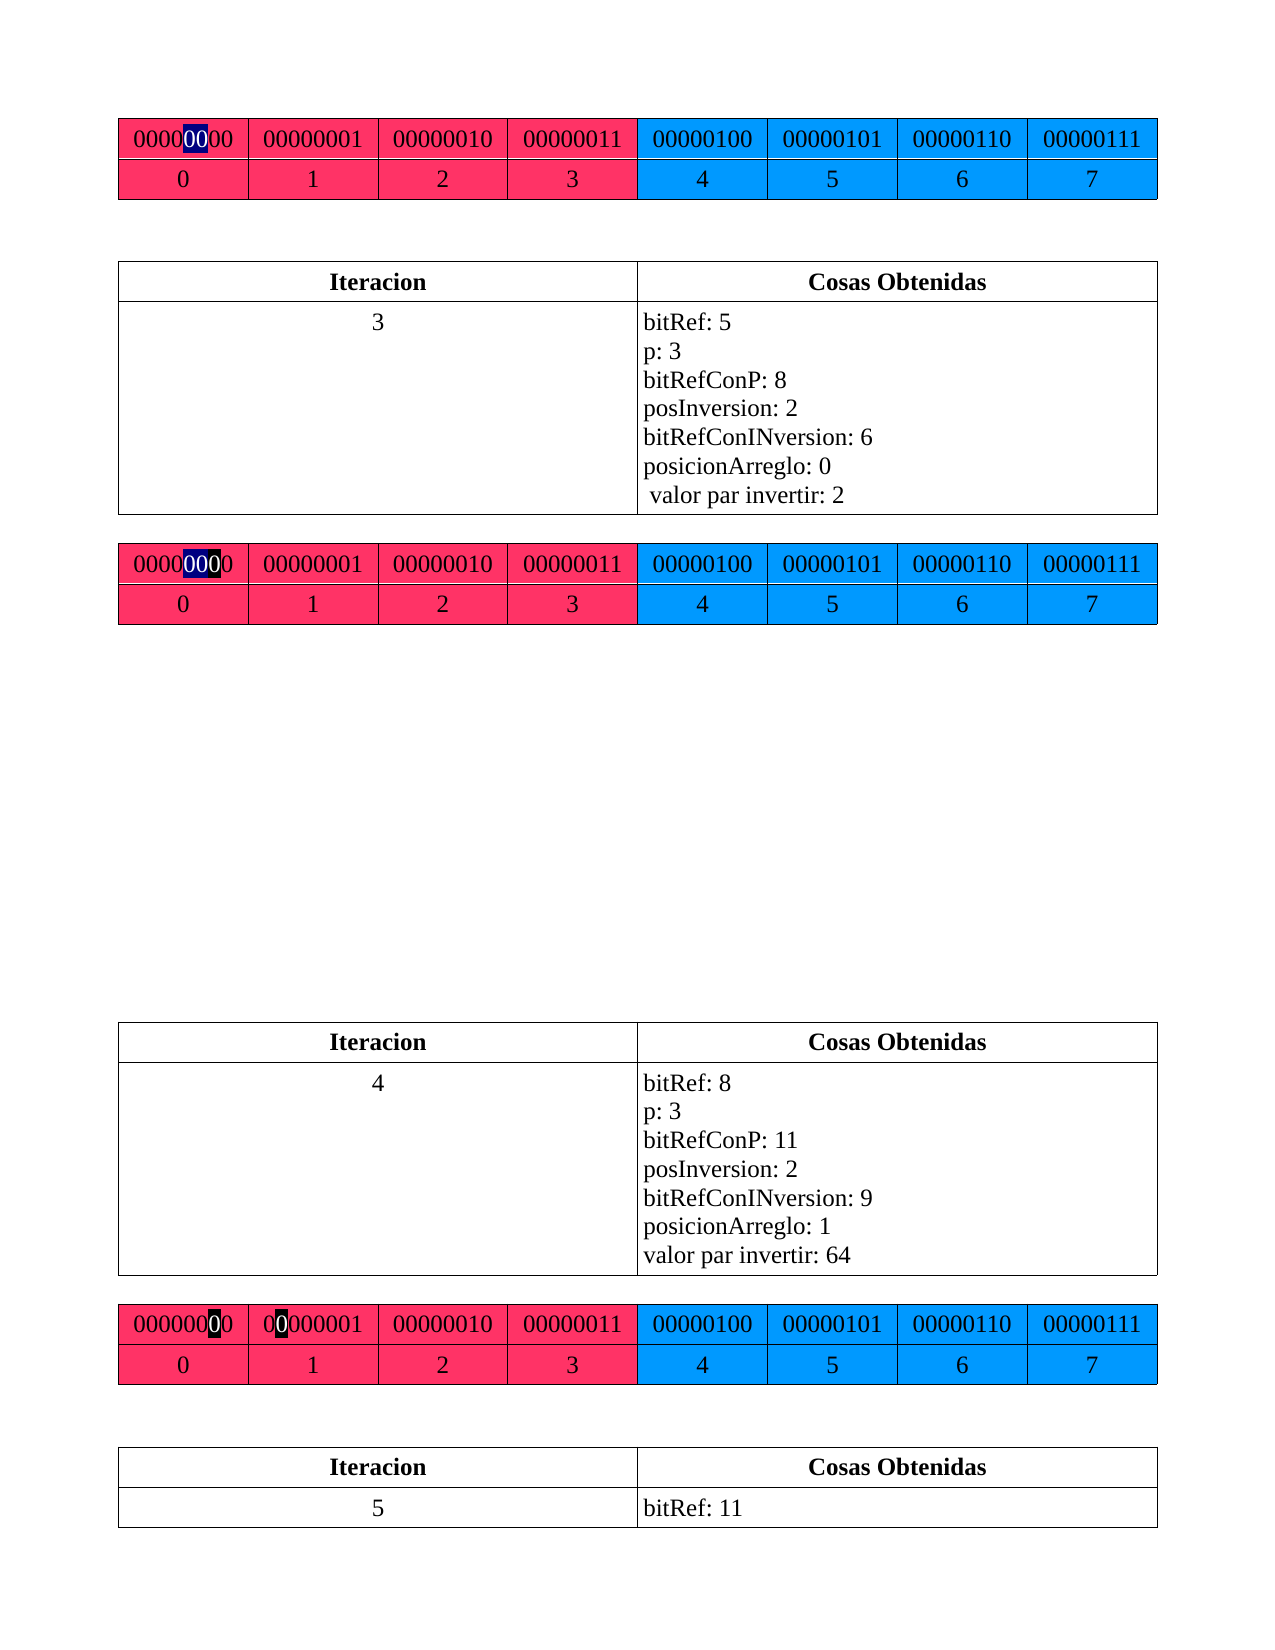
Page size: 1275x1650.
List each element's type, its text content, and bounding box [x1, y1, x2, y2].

table_header 00000011 [508, 1305, 637, 1344]
table_cell 5 [768, 585, 897, 624]
table_header 00000011 [508, 119, 637, 158]
table_header 00000010 [379, 119, 507, 158]
table_cell 5 [768, 160, 897, 199]
table_header 00000001 [249, 1305, 378, 1344]
table_cell 4 [638, 160, 767, 199]
table_header 00000010 [379, 1305, 507, 1344]
table_header 00000101 [768, 119, 897, 158]
table_cell 0 [119, 585, 248, 624]
table_cell 2 [379, 1345, 507, 1384]
table_header 00000001 [249, 119, 378, 158]
table_header 00000100 [638, 544, 767, 583]
table_header 00000010 [379, 544, 507, 583]
table_cell bitRef: 11 [638, 1488, 1157, 1527]
table_header 00000011 [508, 544, 637, 583]
table_cell 3 [119, 302, 637, 514]
table_cell 4 [638, 1345, 767, 1384]
table_cell bitRef: 8 p: 3 bitRefConP: 11 posInversion: 2 bitRefConINversion: 9 posicionArreglo: 1 valor par invertir: 64 [638, 1063, 1157, 1275]
table_cell 3 [508, 160, 637, 199]
table_header 00000100 [638, 1305, 767, 1344]
table_cell 0 [119, 160, 248, 199]
table_cell 4 [119, 1063, 637, 1275]
table_header 00000110 [898, 544, 1027, 583]
table_header Cosas Obtenidas [638, 1448, 1157, 1487]
table_cell 2 [379, 160, 507, 199]
table_header Iteracion [119, 1448, 637, 1487]
table_header 00000110 [898, 1305, 1027, 1344]
table_header 00000000 [119, 119, 248, 158]
table_cell 0 [119, 1345, 248, 1384]
table_cell 1 [249, 585, 378, 624]
table_header 00000101 [768, 1305, 897, 1344]
table_cell 6 [898, 585, 1027, 624]
table_cell 5 [119, 1488, 637, 1527]
table_header Cosas Obtenidas [638, 262, 1157, 301]
table_cell 3 [508, 585, 637, 624]
table_cell 3 [508, 1345, 637, 1384]
table_cell 6 [898, 160, 1027, 199]
table_cell 6 [898, 1345, 1027, 1384]
table_header Iteracion [119, 1023, 637, 1062]
table_header Iteracion [119, 262, 637, 301]
table_header 00000111 [1028, 544, 1157, 583]
table_header 00000001 [249, 544, 378, 583]
table_cell 5 [768, 1345, 897, 1384]
table_cell 7 [1028, 585, 1157, 624]
table_cell bitRef: 5 p: 3 bitRefConP: 8 posInversion: 2 bitRefConINversion: 6 posicionArreglo: 0 valor par invertir: 2 [638, 302, 1157, 514]
table_header 00000111 [1028, 1305, 1157, 1344]
table_cell 2 [379, 585, 507, 624]
table_header Cosas Obtenidas [638, 1023, 1157, 1062]
table_cell 7 [1028, 1345, 1157, 1384]
table_header 00000101 [768, 544, 897, 583]
table_header 00000000 [119, 544, 248, 583]
table_header 00000000 [119, 1305, 248, 1344]
table_cell 1 [249, 1345, 378, 1384]
table_header 00000100 [638, 119, 767, 158]
table_cell 1 [249, 160, 378, 199]
table_cell 4 [638, 585, 767, 624]
table_header 00000110 [898, 119, 1027, 158]
table_header 00000111 [1028, 119, 1157, 158]
table_cell 7 [1028, 160, 1157, 199]
